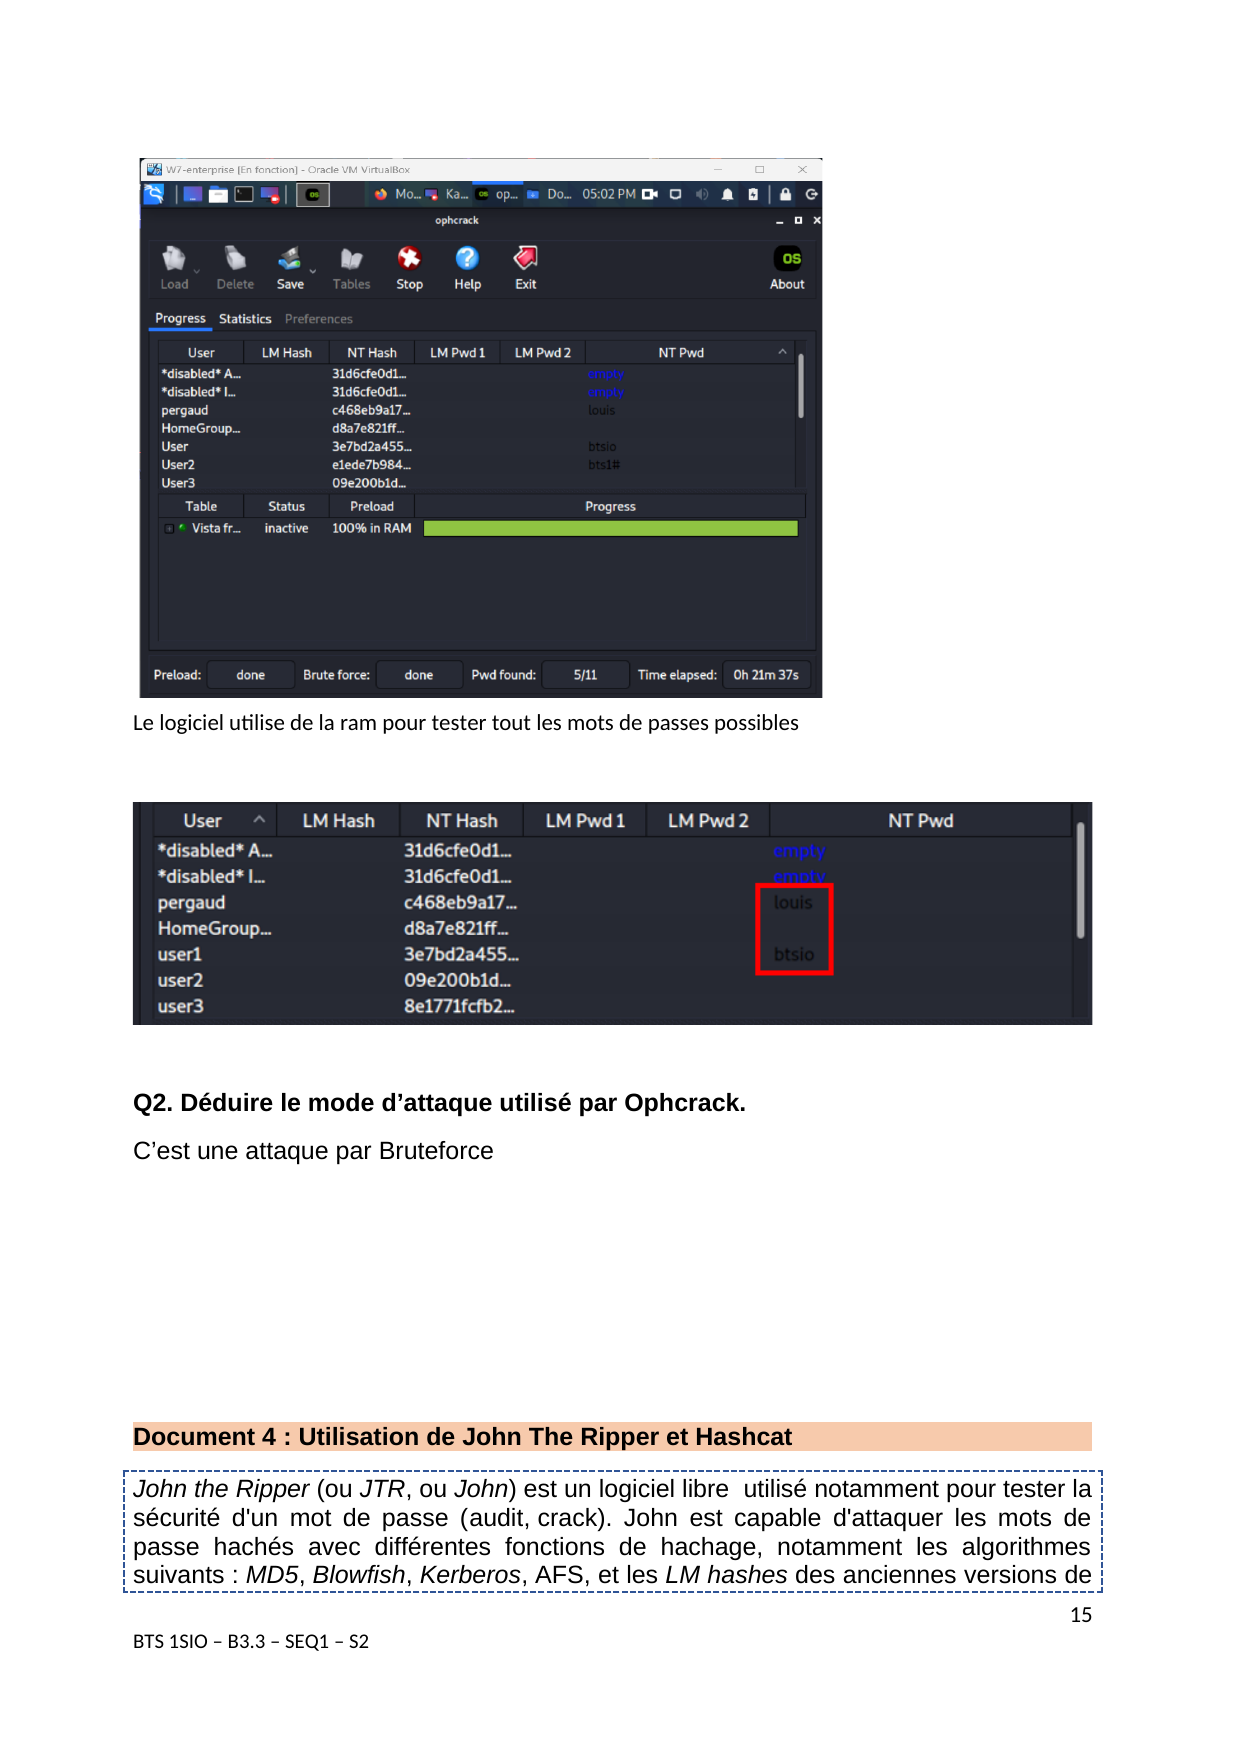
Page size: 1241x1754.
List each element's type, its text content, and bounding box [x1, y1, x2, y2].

picture [139, 158, 823, 698]
text Document 4 : Utilisation de John The Ripper et Hashcat [133, 1422, 1092, 1451]
text Le logiciel utilise de la ram pour tester tout les mots de passes possibles [133, 708, 1092, 736]
text John the Ripper (ou JTR, ou John) est un logiciel libre utilisé notamment pour tester la sécurité d'un mot de passe (audit, crack). John est capable d'attaquer les mots de passe hachés avec différentes fonctions de hachage, notamment les algorithmes suivants : MD5, Blowfish, Kerberos, AFS, et les LM hashes des anciennes versions de [122, 1470, 1103, 1593]
picture [132, 802, 1093, 1025]
text Q2. Déduire le mode d’attaque utilisé par Ophcrack. [133, 1088, 1092, 1117]
text C’est une attaque par Bruteforce [133, 1136, 1092, 1165]
